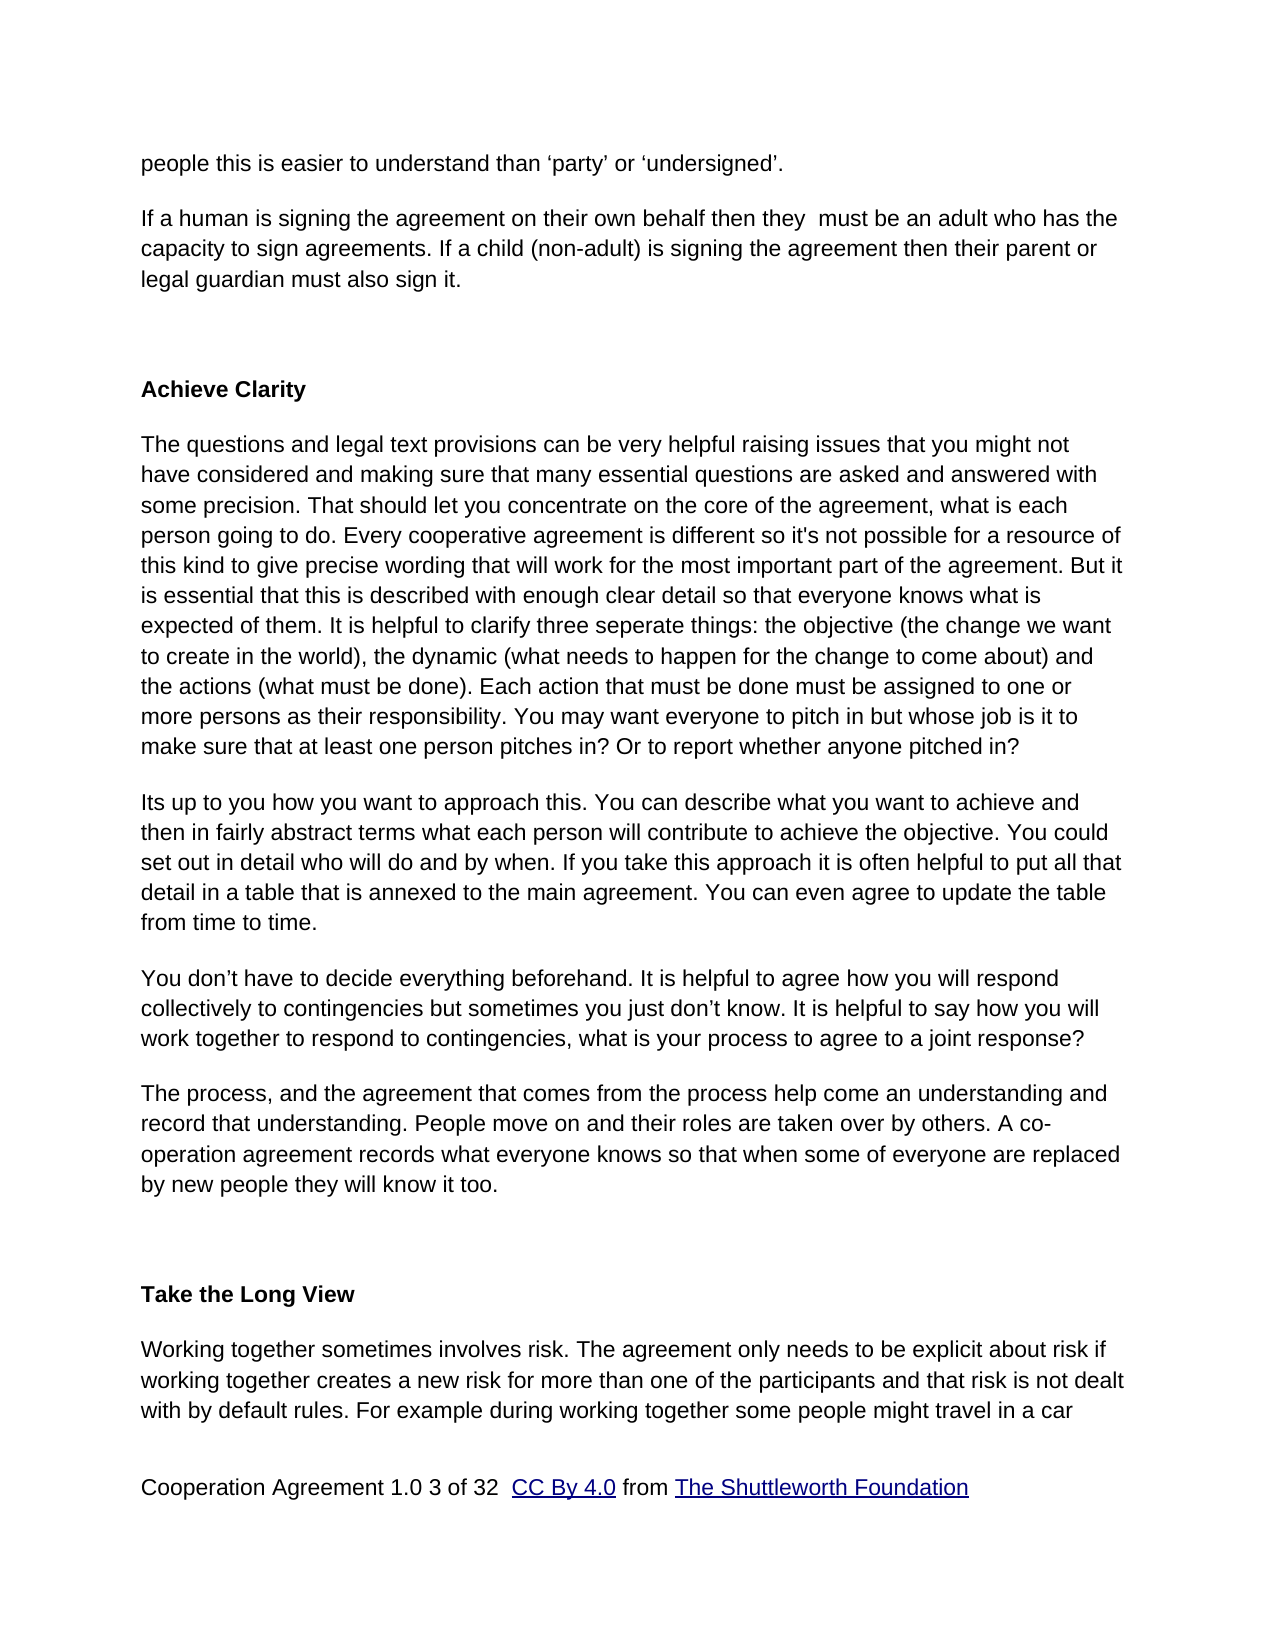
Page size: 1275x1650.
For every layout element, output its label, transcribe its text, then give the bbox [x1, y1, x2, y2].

text Its up to you how you want to approach this. You can describe what you want to achieve and then in fairly abstract terms what each person will contribute to achieve the objective. You could set out in detail who will do and by when. If you take this approach it is often helpful to put all that detail in a table that is annexed to the main agreement. You can even agree to update the table from time to time. [141, 788, 1125, 936]
text The questions and legal text provisions can be very helpful raising issues that you might not have considered and making sure that many essential questions are asked and answered with some precision. That should let you concentrate on the core of the agreement, what is each person going to do. Every cooperative agreement is different so it's not possible for a resource of this kind to give precise wording that will work for the most important part of the agreement. But it is essential that this is described with enough clear detail so that everyone knows what is expected of them. It is helpful to clarify three seperate things: the objective (the change we want to create in the world), the dynamic (what needs to happen for the change to come about) and the actions (what must be done). Each action that must be done must be assigned to one or more persons as their responsibility. You may want everyone to pitch in but whose job is it to make sure that at least one person pitches in? Or to report whether anyone pitched in? [141, 431, 1125, 760]
text The process, and the agreement that comes from the process help come an understanding and record that understanding. People move on and their roles are taken over by others. A co-operation agreement records what everyone knows so that when some of everyone are replaced by new people they will know it too. [141, 1080, 1125, 1197]
text Take the Long View [141, 1281, 1125, 1308]
text If a human is signing the agreement on their own behalf then they must be an adult who has the capacity to sign agreements. If a child (non-adult) is signing the agreement then their parent or legal guardian must also sign it. [141, 205, 1125, 292]
text You don’t have to decide everything beforehand. It is helpful to agree how you will respond collectively to contingencies but sometimes you just don’t know. It is helpful to say how you will work together to respond to contingencies, what is your process to agree to a joint response? [141, 964, 1125, 1051]
text Working together sometimes involves risk. The agreement only needs to be explicit about risk if working together creates a new risk for more than one of the participants and that risk is not dealt with by default rules. For example during working together some people might travel in a car [141, 1336, 1125, 1423]
text Achieve Clarity [141, 376, 1125, 402]
text people this is easier to understand than ‘party’ or ‘undersigned’. [141, 150, 1125, 176]
